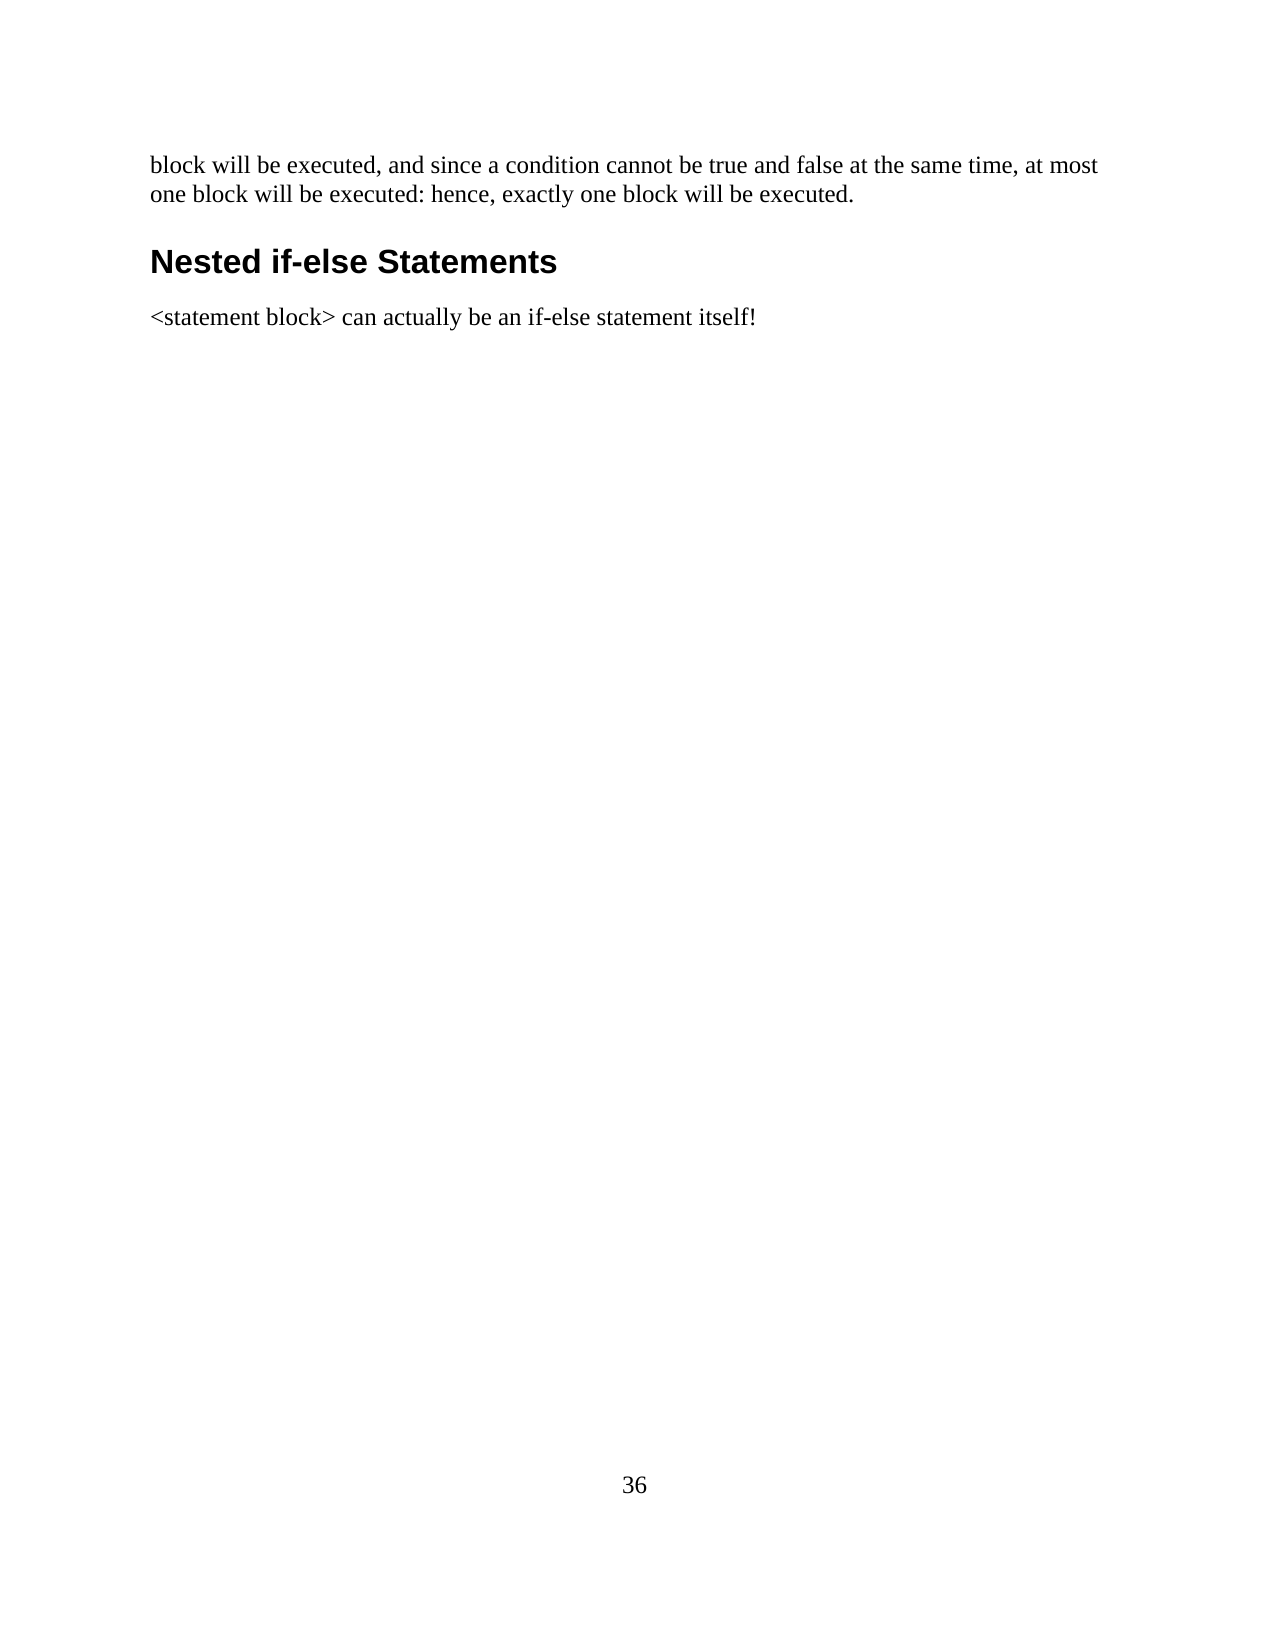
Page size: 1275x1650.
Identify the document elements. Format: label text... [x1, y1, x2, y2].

text block will be executed, and since a condition cannot be true and false at the same time, at most one block will be executed: hence, exactly one block will be executed. [150, 150, 1125, 207]
subtitle Nested if-else Statements [150, 241, 1125, 280]
text <statement block> can actually be an if-else statement itself! [150, 302, 1125, 330]
